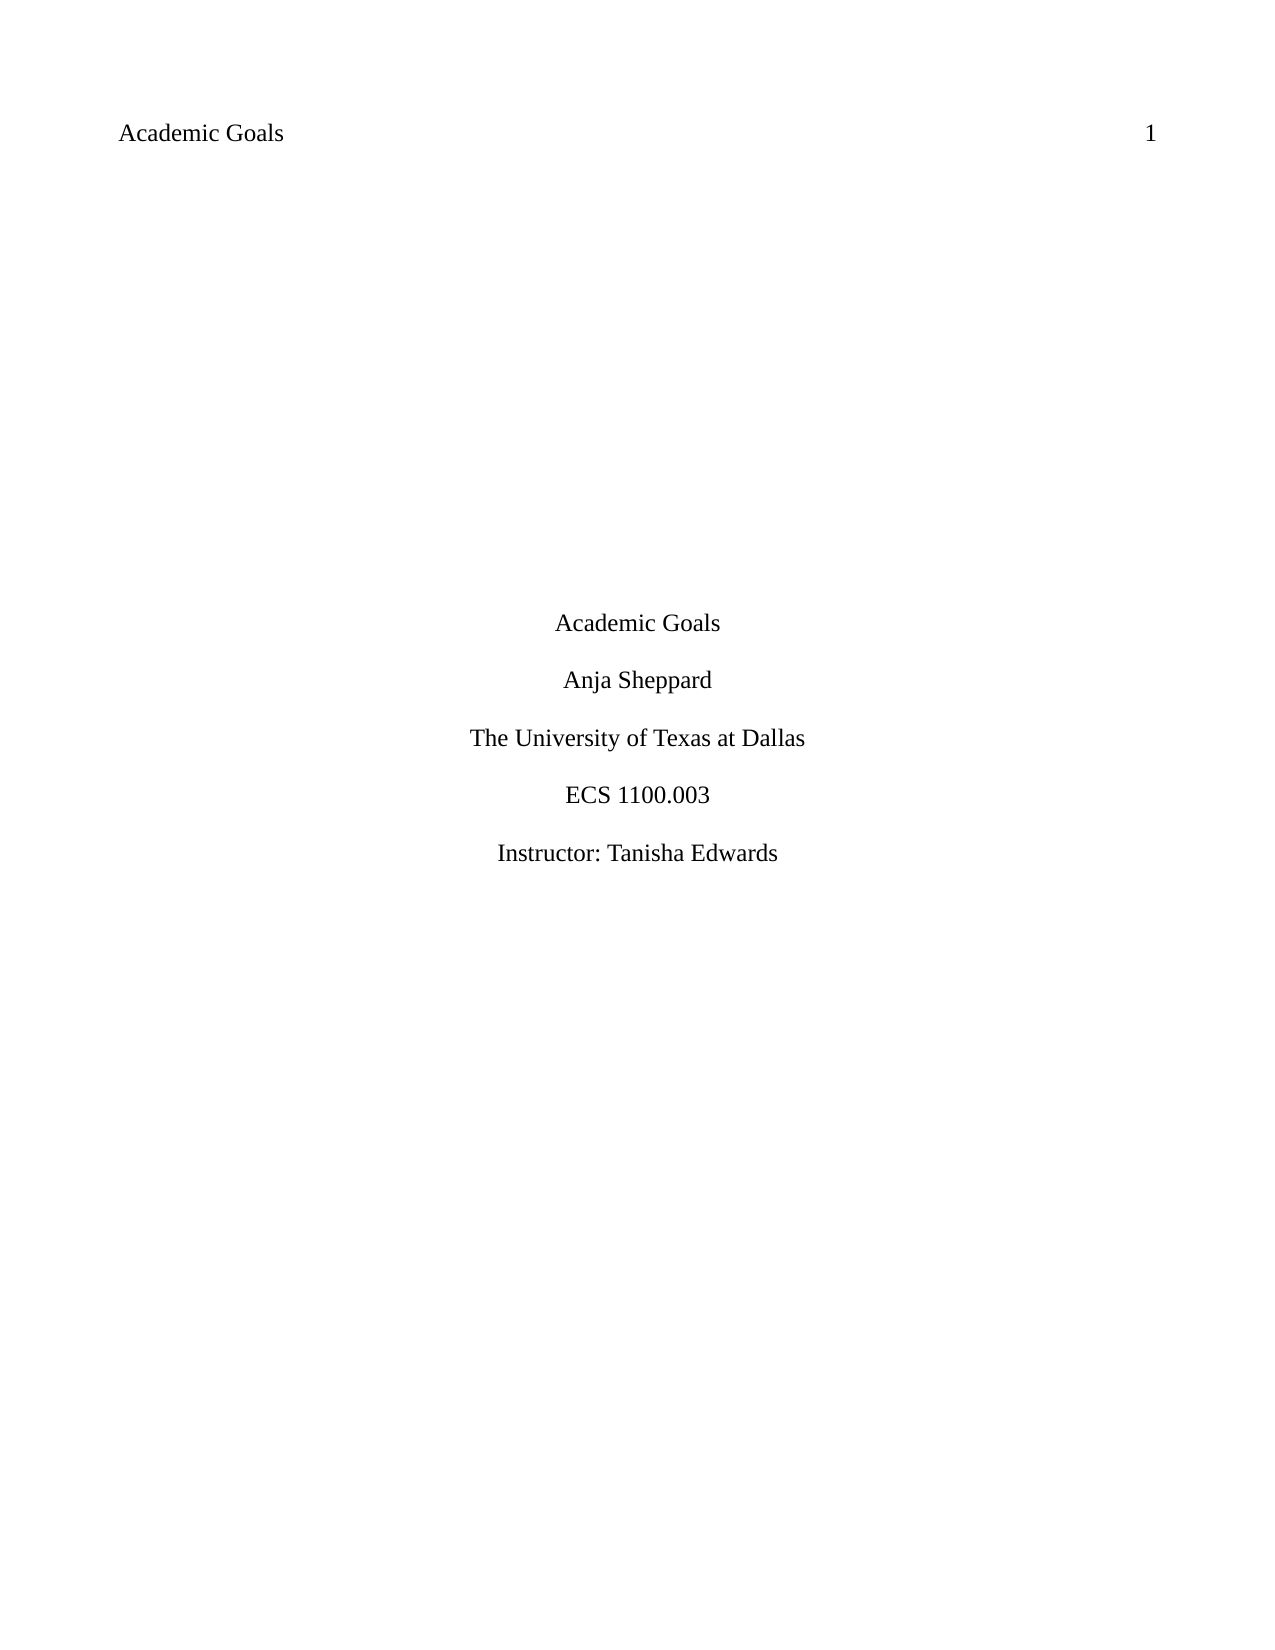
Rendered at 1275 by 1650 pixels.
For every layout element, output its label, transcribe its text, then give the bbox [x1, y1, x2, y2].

text ECS 1100.003 [118, 780, 1157, 809]
text Academic Goals [118, 608, 1157, 636]
text Anja Sheppard [118, 665, 1157, 694]
text The University of Texas at Dallas [118, 723, 1157, 751]
text Instructor: Tanisha Edwards [118, 838, 1157, 866]
